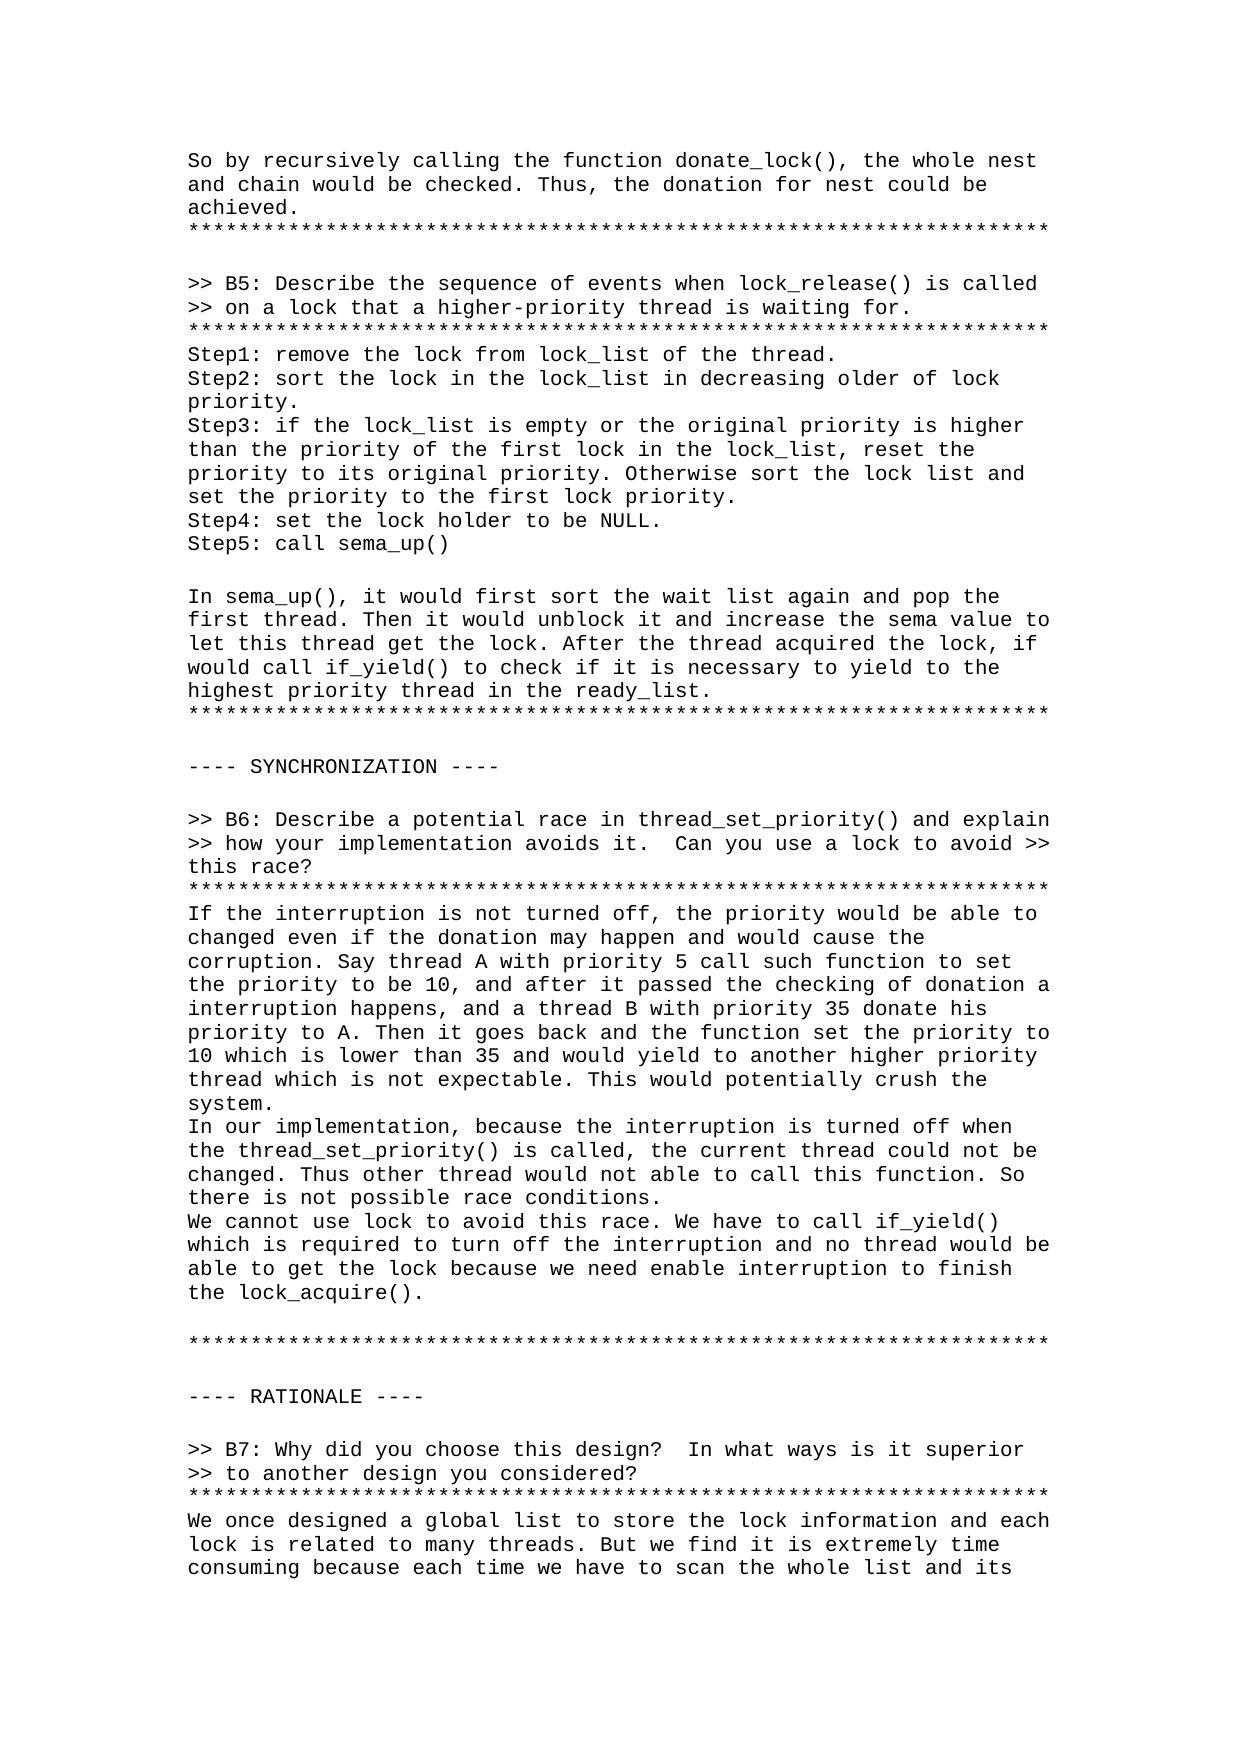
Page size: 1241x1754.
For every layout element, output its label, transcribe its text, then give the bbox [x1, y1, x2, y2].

text ---- SYNCHRONIZATION ---- [187, 756, 1053, 780]
text >> B6: Describe a potential race in thread_set_priority() and explain [187, 809, 1053, 832]
text ********************************************************************* [187, 880, 1053, 903]
text ********************************************************************* [187, 1334, 1053, 1358]
text Step5: call sema_up() [187, 533, 1053, 557]
text ---- RATIONALE ---- [187, 1387, 1053, 1410]
text >> B7: Why did you choose this design? In what ways is it superior [187, 1439, 1053, 1463]
text ********************************************************************* [187, 321, 1053, 344]
text ********************************************************************* [187, 1486, 1053, 1510]
text >> to another design you considered? [187, 1463, 1053, 1486]
text So by recursively calling the function donate_lock(), the whole nest and chain would be checked. Thus, the donation for nest could be achieved. [187, 150, 1053, 221]
text If the interruption is not turned off, the priority would be able to changed even if the donation may happen and would cause the corruption. Say thread A with priority 5 call such function to set the priority to be 10, and after it passed the checking of donation a interruption happens, and a thread B with priority 35 donate his priority to A. Then it goes back and the function set the priority to 10 which is lower than 35 and would yield to another higher priority thread which is not expectable. This would potentially crush the system. [187, 903, 1053, 1116]
text ********************************************************************* [187, 221, 1053, 244]
text ********************************************************************* [187, 704, 1053, 728]
text In sema_up(), it would first sort the wait list again and pop the first thread. Then it would unblock it and increase the sema value to let this thread get the lock. After the thread acquired the lock, if would call if_yield() to check if it is necessary to yield to the highest priority thread in the ready_list. [187, 586, 1053, 704]
text We cannot use lock to avoid this race. We have to call if_yield() which is required to turn off the interruption and no thread would be able to get the lock because we need enable interruption to finish the lock_acquire(). [187, 1211, 1053, 1305]
text Step1: remove the lock from lock_list of the thread. [187, 344, 1053, 368]
text We once designed a global list to store the lock information and each lock is related to many threads. But we find it is extremely time consuming because each time we have to scan the whole list and its [187, 1510, 1053, 1581]
text Step2: sort the lock in the lock_list in decreasing older of lock priority. [187, 368, 1053, 415]
text In our implementation, because the interruption is turned off when the thread_set_priority() is called, the current thread could not be changed. Thus other thread would not able to call this function. So there is not possible race conditions. [187, 1116, 1053, 1211]
text Step4: set the lock holder to be NULL. [187, 510, 1053, 533]
text >> B5: Describe the sequence of events when lock_release() is called [187, 273, 1053, 297]
text >> how your implementation avoids it. Can you use a lock to avoid >> this race? [187, 832, 1053, 880]
text Step3: if the lock_list is empty or the original priority is higher than the priority of the first lock in the lock_list, reset the priority to its original priority. Otherwise sort the lock list and set the priority to the first lock priority. [187, 415, 1053, 510]
text >> on a lock that a higher-priority thread is waiting for. [187, 297, 1053, 321]
